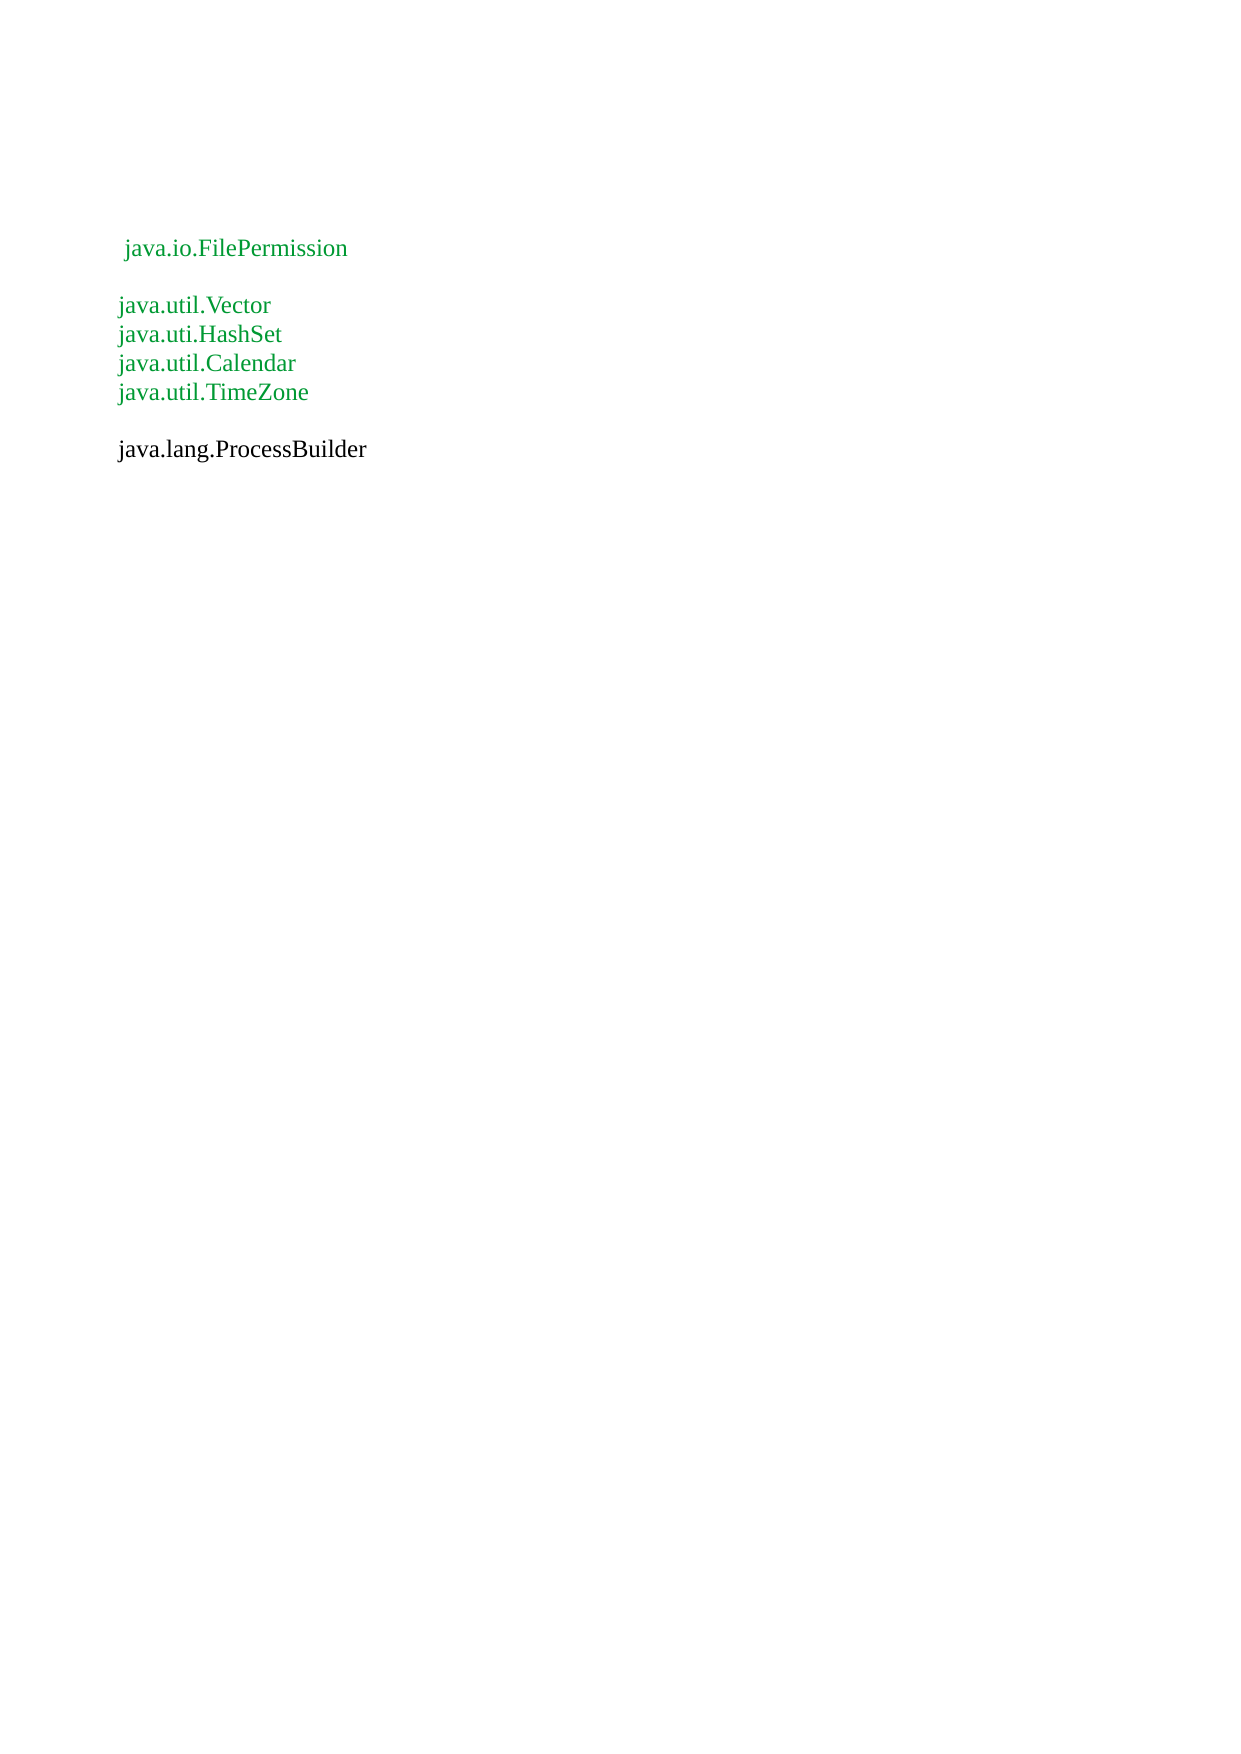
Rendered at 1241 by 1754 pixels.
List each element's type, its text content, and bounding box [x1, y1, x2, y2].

text java.io.FilePermission [118, 233, 1122, 262]
text java.util.Calendar [118, 348, 1122, 377]
text java.uti.HashSet [118, 319, 1122, 348]
text java.util.Vector [118, 291, 1122, 319]
text java.lang.ProcessBuilder [118, 434, 1122, 463]
text java.util.TimeZone [118, 377, 1122, 406]
